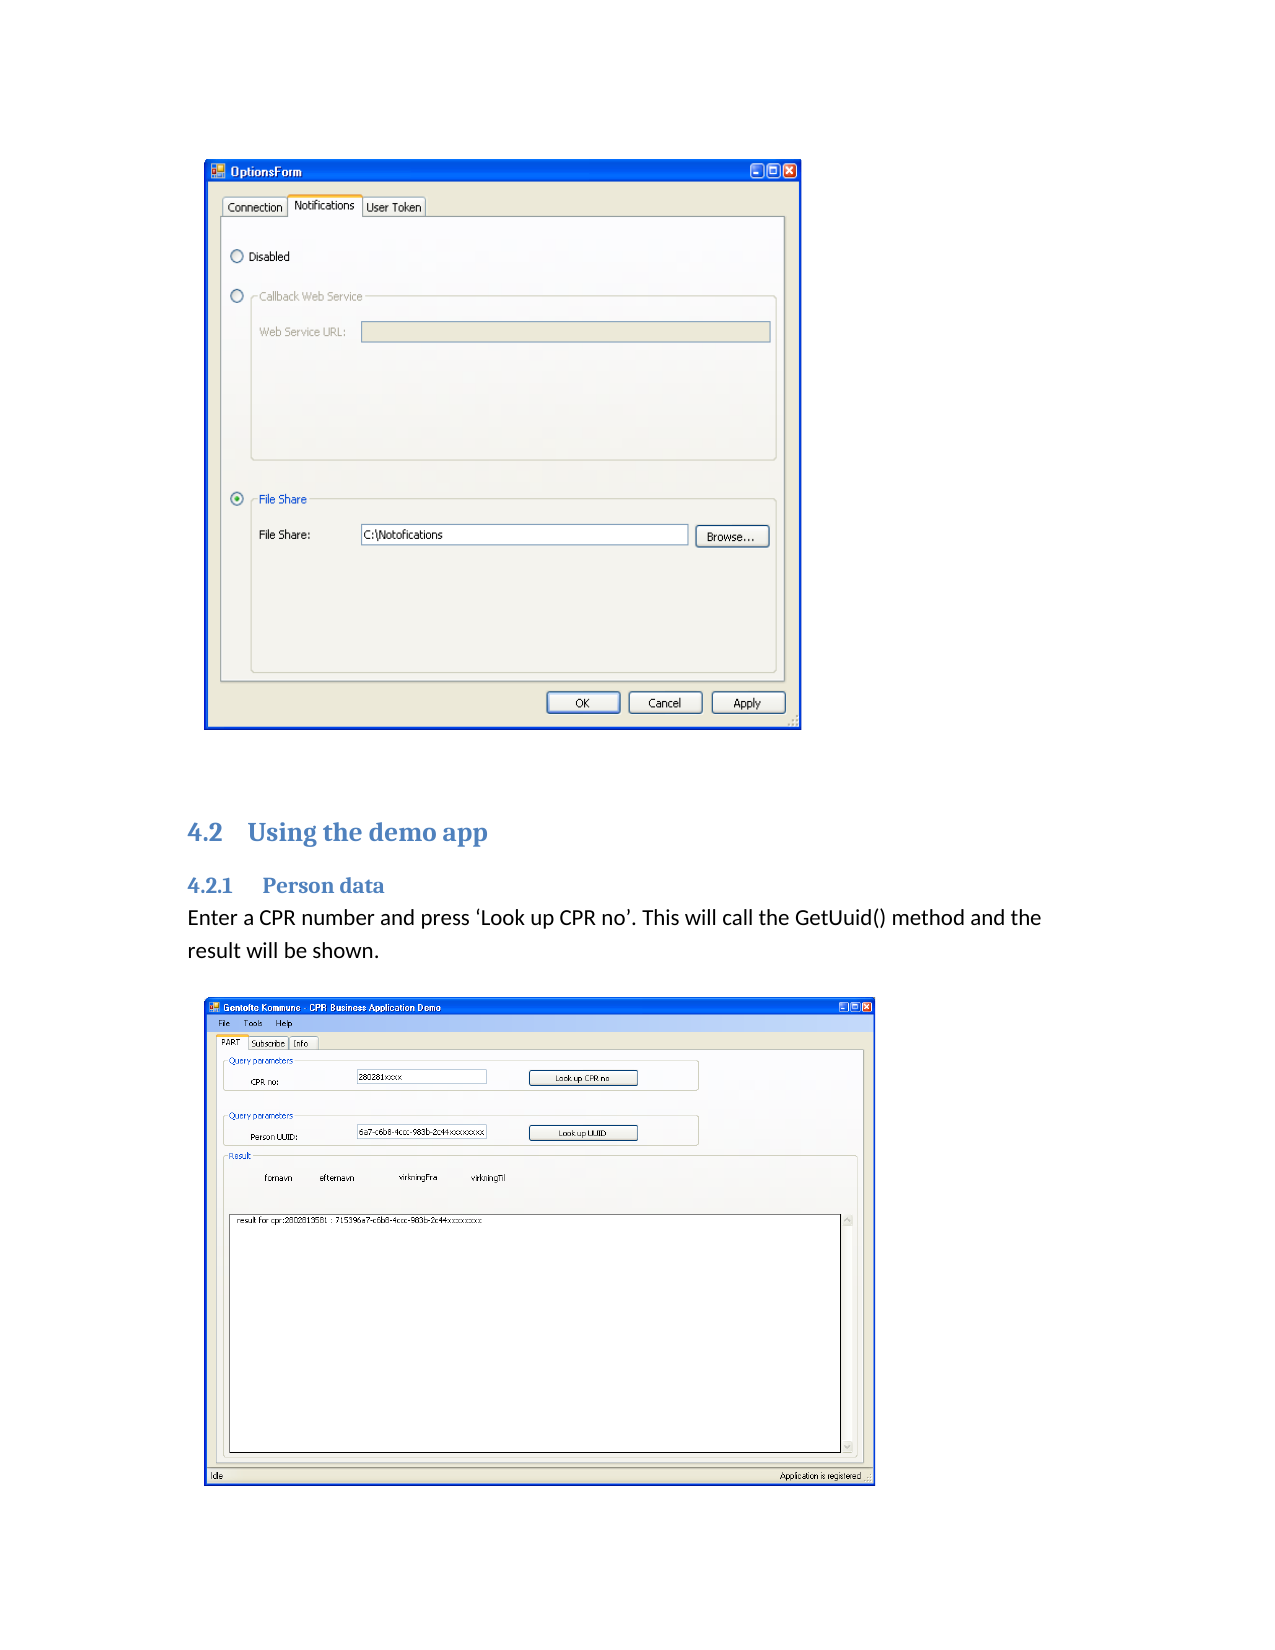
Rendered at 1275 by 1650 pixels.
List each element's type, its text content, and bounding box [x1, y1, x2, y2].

subtitle Person data [187, 873, 1087, 900]
text Enter a CPR number and press ‘Look up CPR no’. This will call the GetUuid() method and the result will be shown. [187, 903, 1087, 964]
picture [204, 997, 876, 1486]
picture [204, 159, 802, 730]
subtitle Using the demo app [187, 817, 1087, 848]
